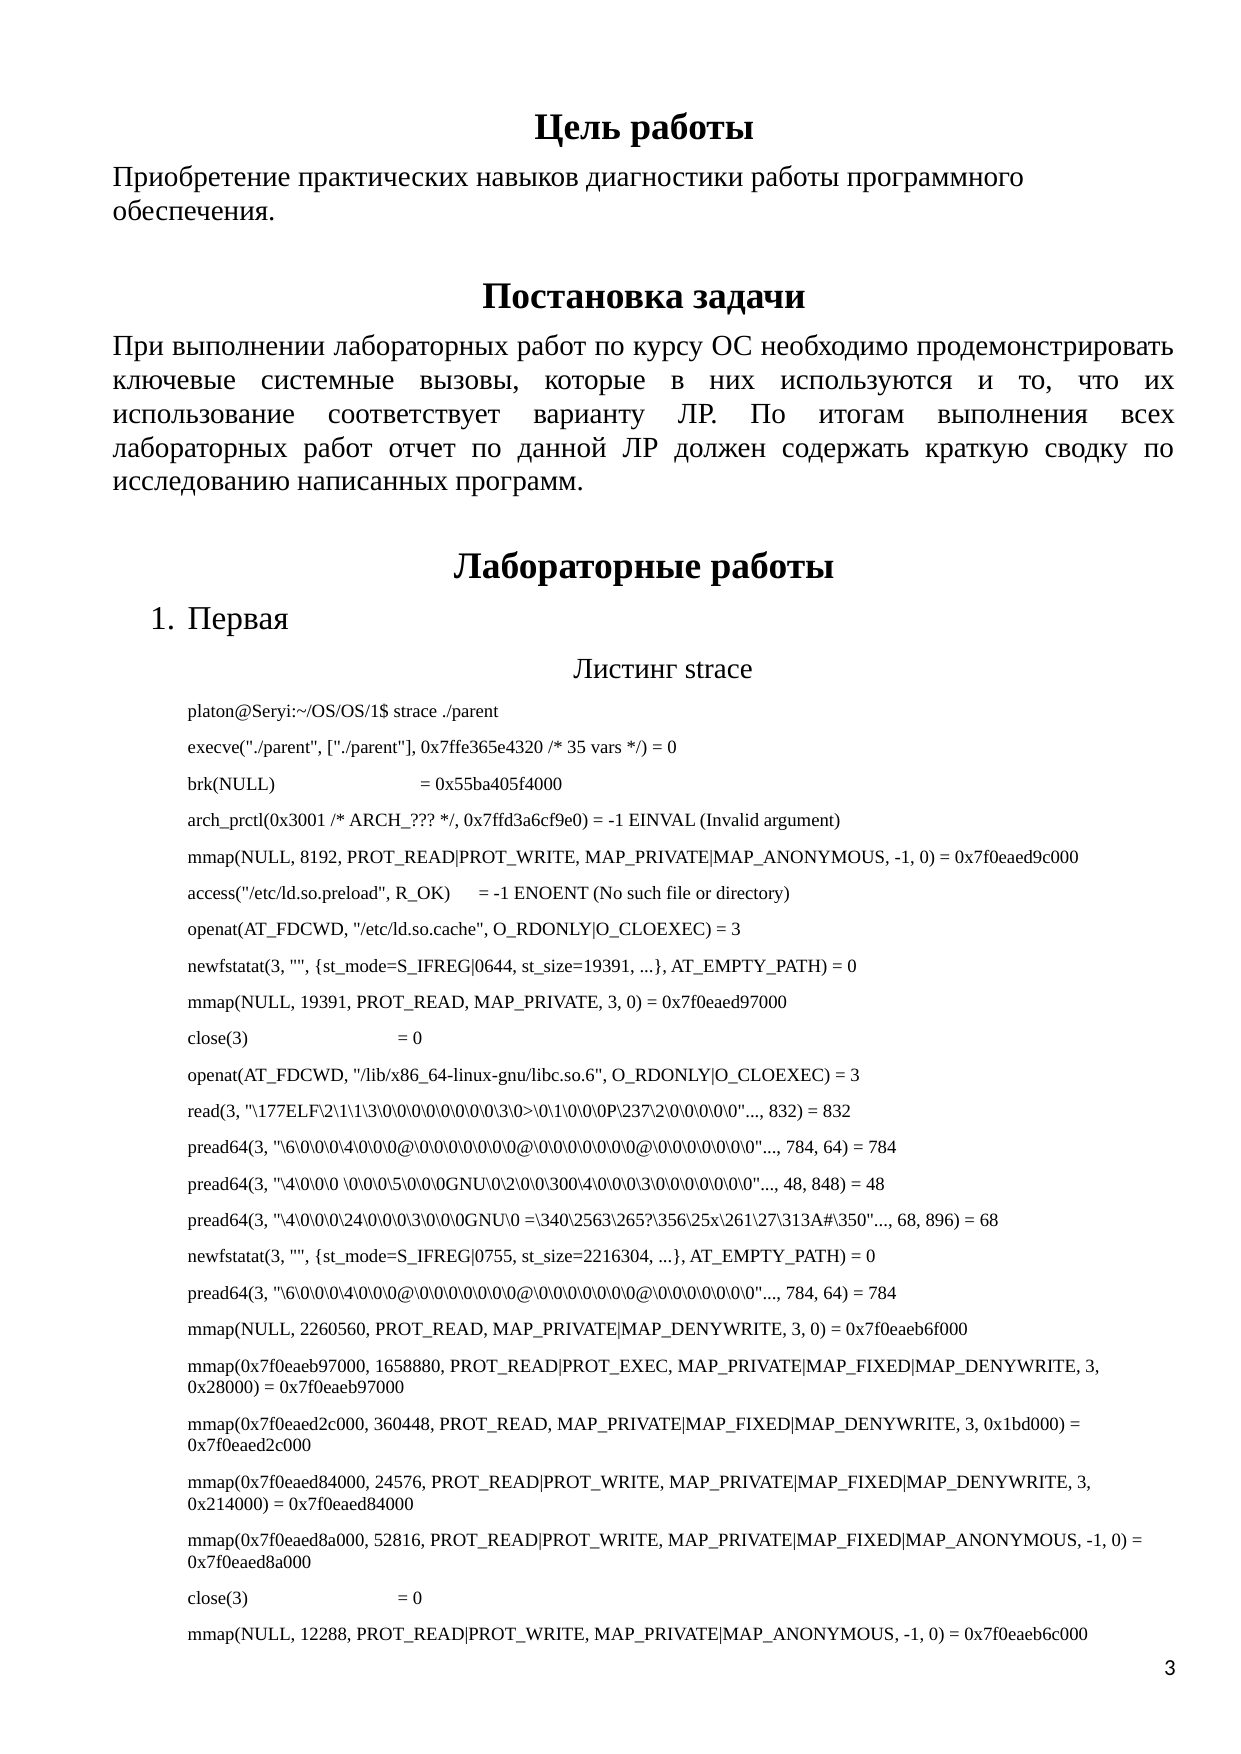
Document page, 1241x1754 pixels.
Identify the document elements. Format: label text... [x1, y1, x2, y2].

text newfstatat(3, "", {st_mode=S_IFREG|0755, st_size=2216304, ...}, AT_EMPTY_PATH) = 0 [187, 1245, 1176, 1267]
text mmap(NULL, 12288, PROT_READ|PROT_WRITE, MAP_PRIVATE|MAP_ANONYMOUS, -1, 0) = 0x7f0eaeb6c000 [187, 1623, 1176, 1645]
subtitle Лабораторные работы [112, 543, 1176, 587]
subtitle Цель работы [112, 104, 1176, 148]
text brk(NULL) = 0x55ba405f4000 [187, 773, 1176, 794]
text mmap(NULL, 8192, PROT_READ|PROT_WRITE, MAP_PRIVATE|MAP_ANONYMOUS, -1, 0) = 0x7f0eaed9c000 [187, 846, 1176, 867]
text pread64(3, "\6\0\0\0\4\0\0\0@\0\0\0\0\0\0\0@\0\0\0\0\0\0\0@\0\0\0\0\0\0\0"..., 784, 64) = 784 [187, 1282, 1176, 1303]
subtitle Постановка задачи [112, 273, 1176, 316]
text mmap(0x7f0eaeb97000, 1658880, PROT_READ|PROT_EXEC, MAP_PRIVATE|MAP_FIXED|MAP_DENYWRITE, 3, 0x28000) = 0x7f0eaeb97000 [187, 1354, 1176, 1398]
text read(3, "\177ELF\2\1\1\3\0\0\0\0\0\0\0\0\3\0>\0\1\0\0\0P\237\2\0\0\0\0\0"..., 832) = 832 [187, 1100, 1176, 1122]
text pread64(3, "\4\0\0\0 \0\0\0\5\0\0\0GNU\0\2\0\0\300\4\0\0\0\3\0\0\0\0\0\0\0"..., 48, 848) = 48 [187, 1173, 1176, 1194]
text Листинг strace [150, 652, 1176, 685]
text pread64(3, "\6\0\0\0\4\0\0\0@\0\0\0\0\0\0\0@\0\0\0\0\0\0\0@\0\0\0\0\0\0\0"..., 784, 64) = 784 [187, 1136, 1176, 1158]
text openat(AT_FDCWD, "/etc/ld.so.cache", O_RDONLY|O_CLOEXEC) = 3 [187, 918, 1176, 940]
text openat(AT_FDCWD, "/lib/x86_64-linux-gnu/libc.so.6", O_RDONLY|O_CLOEXEC) = 3 [187, 1064, 1176, 1085]
text При выполнении лабораторных работ по курсу ОС необходимо продемонстрировать ключевые системные вызовы, которые в них используются и то, что их использование соответствует варианту ЛР. По итогам выполнения всех лабораторных работ отчет по данной ЛР должен содержать краткую сводку по исследованию написанных программ. [112, 328, 1176, 497]
text pread64(3, "\4\0\0\0\24\0\0\0\3\0\0\0GNU\0 =\340\2563\265?\356\25x\261\27\313A#\350"..., 68, 896) = 68 [187, 1209, 1176, 1231]
list Первая [150, 598, 1176, 637]
text mmap(0x7f0eaed8a000, 52816, PROT_READ|PROT_WRITE, MAP_PRIVATE|MAP_FIXED|MAP_ANONYMOUS, -1, 0) = 0x7f0eaed8a000 [187, 1529, 1176, 1572]
text mmap(NULL, 19391, PROT_READ, MAP_PRIVATE, 3, 0) = 0x7f0eaed97000 [187, 991, 1176, 1012]
text access("/etc/ld.so.preload", R_OK) = -1 ENOENT (No such file or directory) [187, 882, 1176, 903]
text arch_prctl(0x3001 /* ARCH_??? */, 0x7ffd3a6cf9e0) = -1 EINVAL (Invalid argument) [187, 809, 1176, 831]
text mmap(0x7f0eaed2c000, 360448, PROT_READ, MAP_PRIVATE|MAP_FIXED|MAP_DENYWRITE, 3, 0x1bd000) = 0x7f0eaed2c000 [187, 1413, 1176, 1456]
text newfstatat(3, "", {st_mode=S_IFREG|0644, st_size=19391, ...}, AT_EMPTY_PATH) = 0 [187, 954, 1176, 976]
text Приобретение практических навыков диагностики работы программного обеспечения. [112, 159, 1176, 227]
text mmap(NULL, 2260560, PROT_READ, MAP_PRIVATE|MAP_DENYWRITE, 3, 0) = 0x7f0eaeb6f000 [187, 1318, 1176, 1340]
text close(3) = 0 [187, 1027, 1176, 1049]
text execve("./parent", ["./parent"], 0x7ffe365e4320 /* 35 vars */) = 0 [187, 736, 1176, 758]
text platon@Seryi:~/OS/OS/1$ strace ./parent [187, 700, 1176, 722]
text close(3) = 0 [187, 1587, 1176, 1608]
text mmap(0x7f0eaed84000, 24576, PROT_READ|PROT_WRITE, MAP_PRIVATE|MAP_FIXED|MAP_DENYWRITE, 3, 0x214000) = 0x7f0eaed84000 [187, 1471, 1176, 1514]
